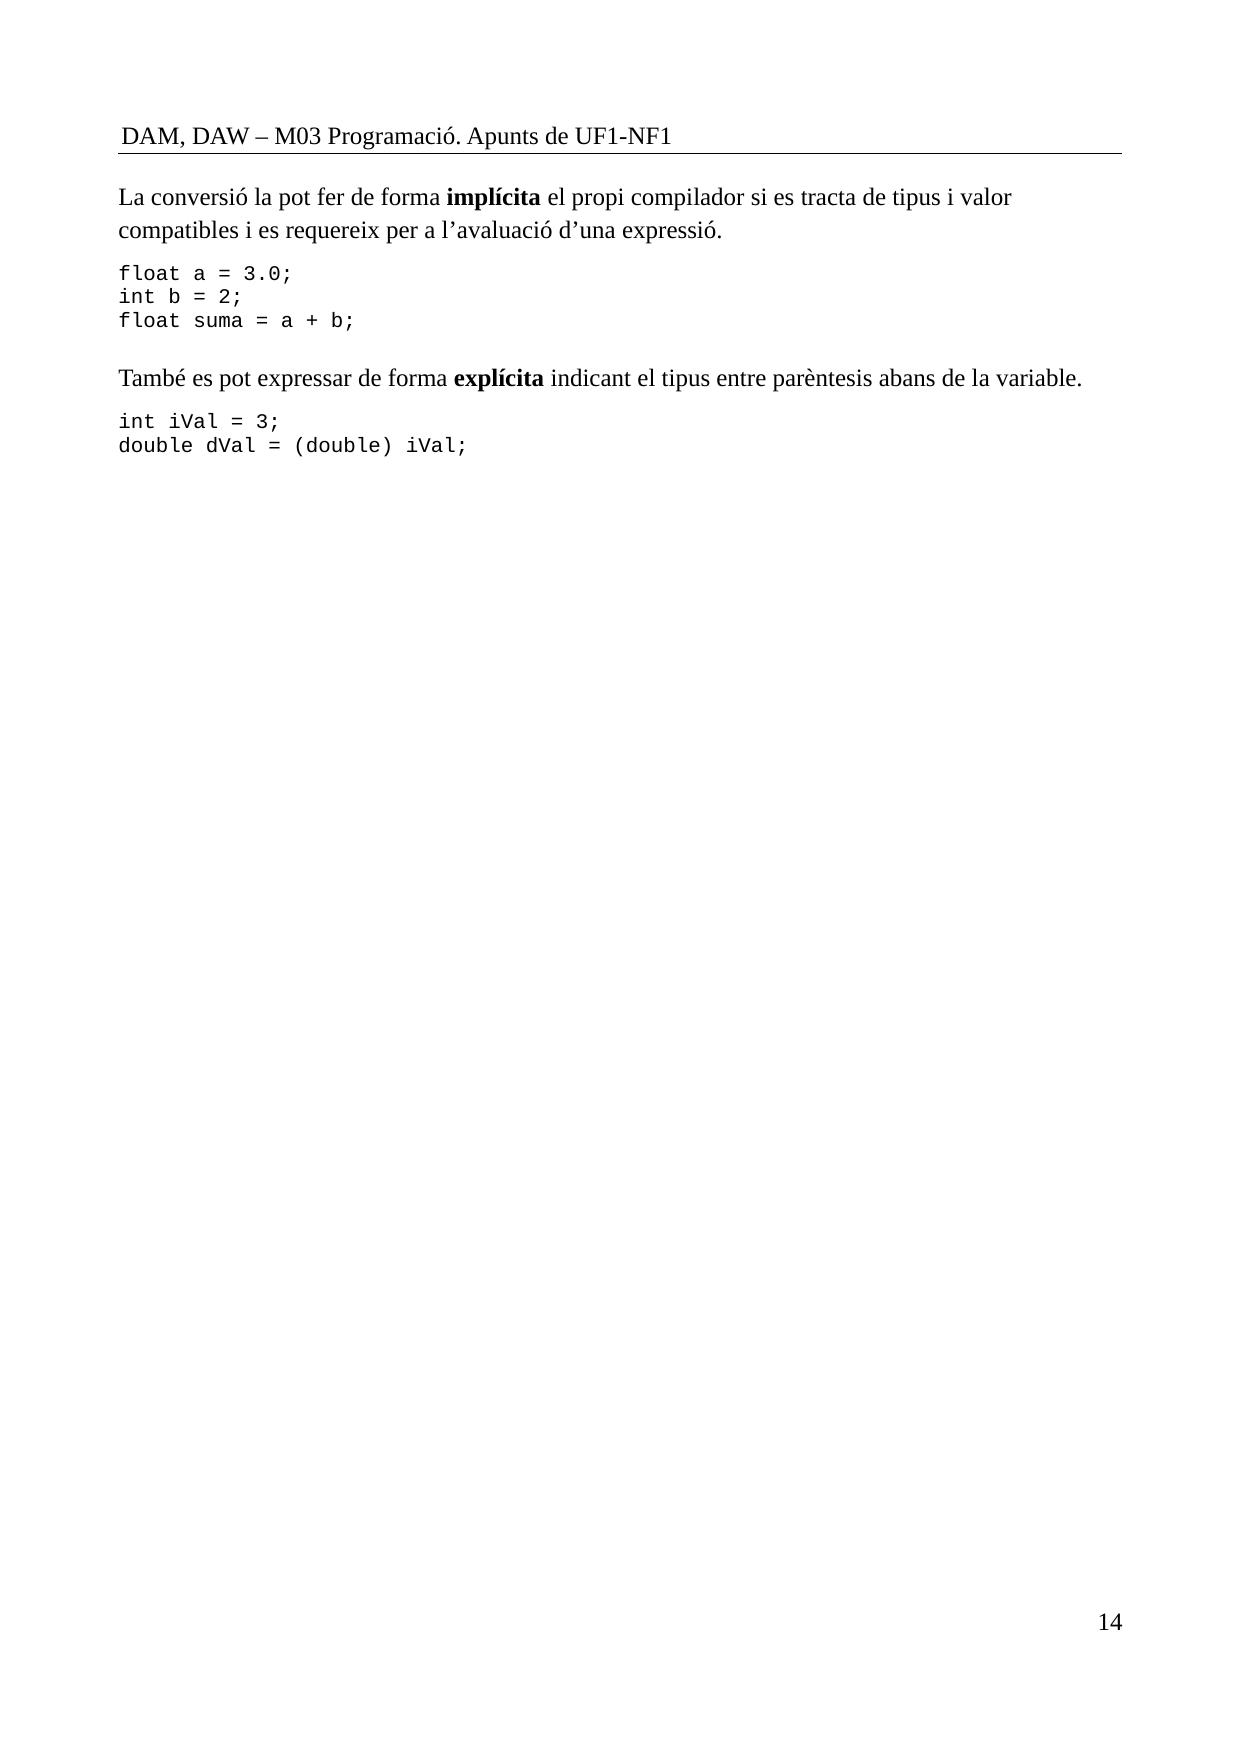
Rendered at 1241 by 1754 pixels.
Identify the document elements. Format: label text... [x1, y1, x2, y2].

text int b = 2; [118, 287, 1122, 310]
text La conversió la pot fer de forma implícita el propi compilador si es tracta de tipus i valor compatibles i es requereix per a l’avaluació d’una expressió. [118, 182, 1122, 244]
text També es pot expressar de forma explícita indicant el tipus entre parèntesis abans de la variable. [118, 363, 1122, 392]
text float suma = a + b; [118, 310, 1122, 334]
text int iVal = 3; [118, 411, 1122, 434]
text double dVal = (double) iVal; [118, 434, 1122, 458]
text float a = 3.0; [118, 263, 1122, 287]
